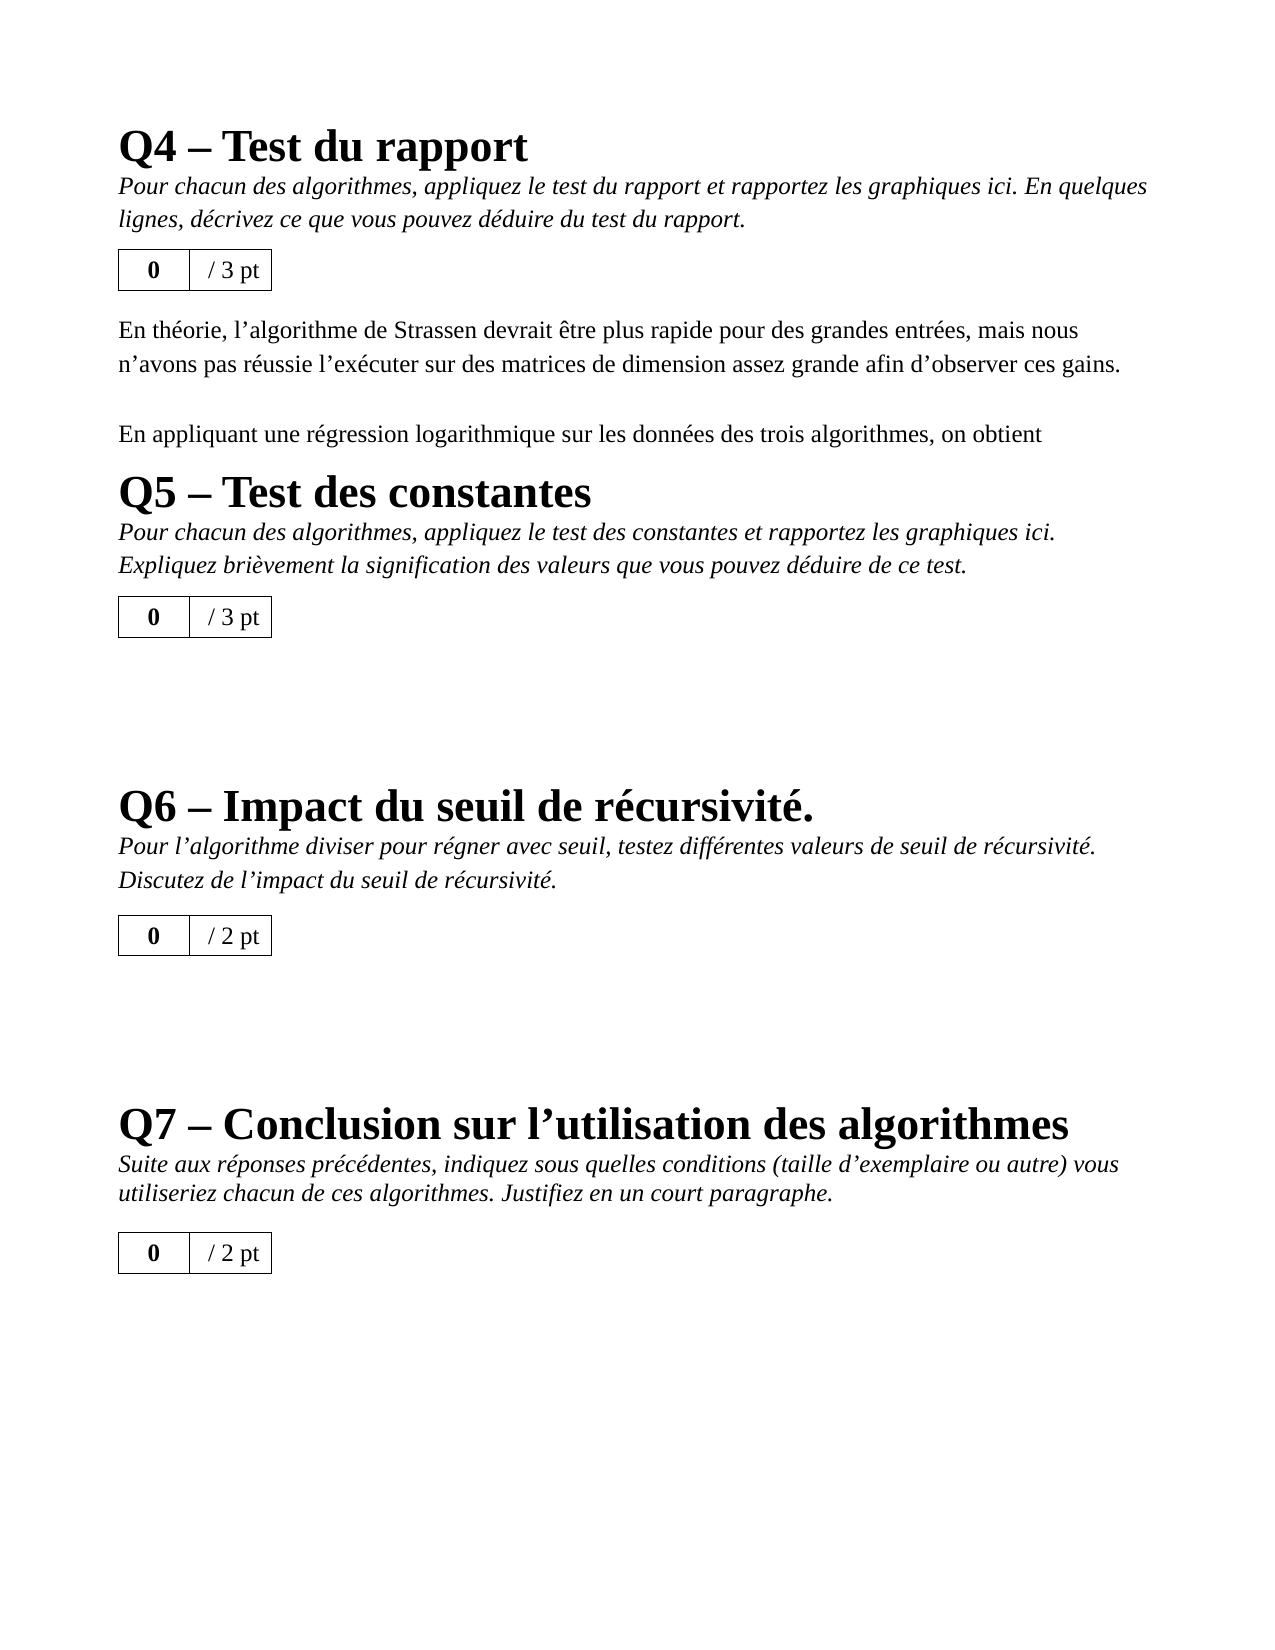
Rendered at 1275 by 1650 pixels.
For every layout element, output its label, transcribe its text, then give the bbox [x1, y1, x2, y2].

subtitle Q5 – Test des constantes [118, 465, 1157, 517]
table_header / 2 pt [190, 916, 271, 955]
text En appliquant une régression logarithmique sur les données des trois algorithmes, on obtient [118, 419, 1157, 448]
table_header / 3 pt [190, 597, 271, 637]
subtitle Q4 – Test du rapport [118, 118, 1157, 171]
text Pour chacun des algorithmes, appliquez le test du rapport et rapportez les graphiques ici. En quelques lignes, décrivez ce que vous pouvez déduire du test du rapport. [118, 171, 1157, 233]
subtitle Q6 – Impact du seuil de récursivité. [118, 778, 1157, 831]
text En théorie, l’algorithme de Strassen devrait être plus rapide pour des grandes entrées, mais nous n’avons pas réussie l’exécuter sur des matrices de dimension assez grande afin d’observer ces gains. [118, 316, 1157, 377]
text Suite aux réponses précédentes, indiquez sous quelles conditions (taille d’exemplaire ou autre) vous utiliseriez chacun de ces algorithmes. Justifiez en un court paragraphe. [118, 1149, 1157, 1207]
table_header 0 [119, 597, 189, 637]
subtitle Pour chacun des algorithmes, appliquez le test des constantes et rapportez les graphiques ici. Expliquez brièvement la signification des valeurs que vous pouvez déduire de ce test. [118, 517, 1157, 579]
table_header 0 [119, 916, 189, 955]
text Pour l’algorithme diviser pour régner avec seuil, testez différentes valeurs de seuil de récursivité. Discutez de l’impact du seuil de récursivité. [118, 831, 1157, 894]
table_header 0 [119, 250, 189, 290]
table_header 0 [119, 1233, 189, 1273]
table_header / 3 pt [190, 250, 271, 290]
table_header / 2 pt [190, 1233, 271, 1273]
subtitle Q7 – Conclusion sur l’utilisation des algorithmes [118, 1097, 1157, 1149]
